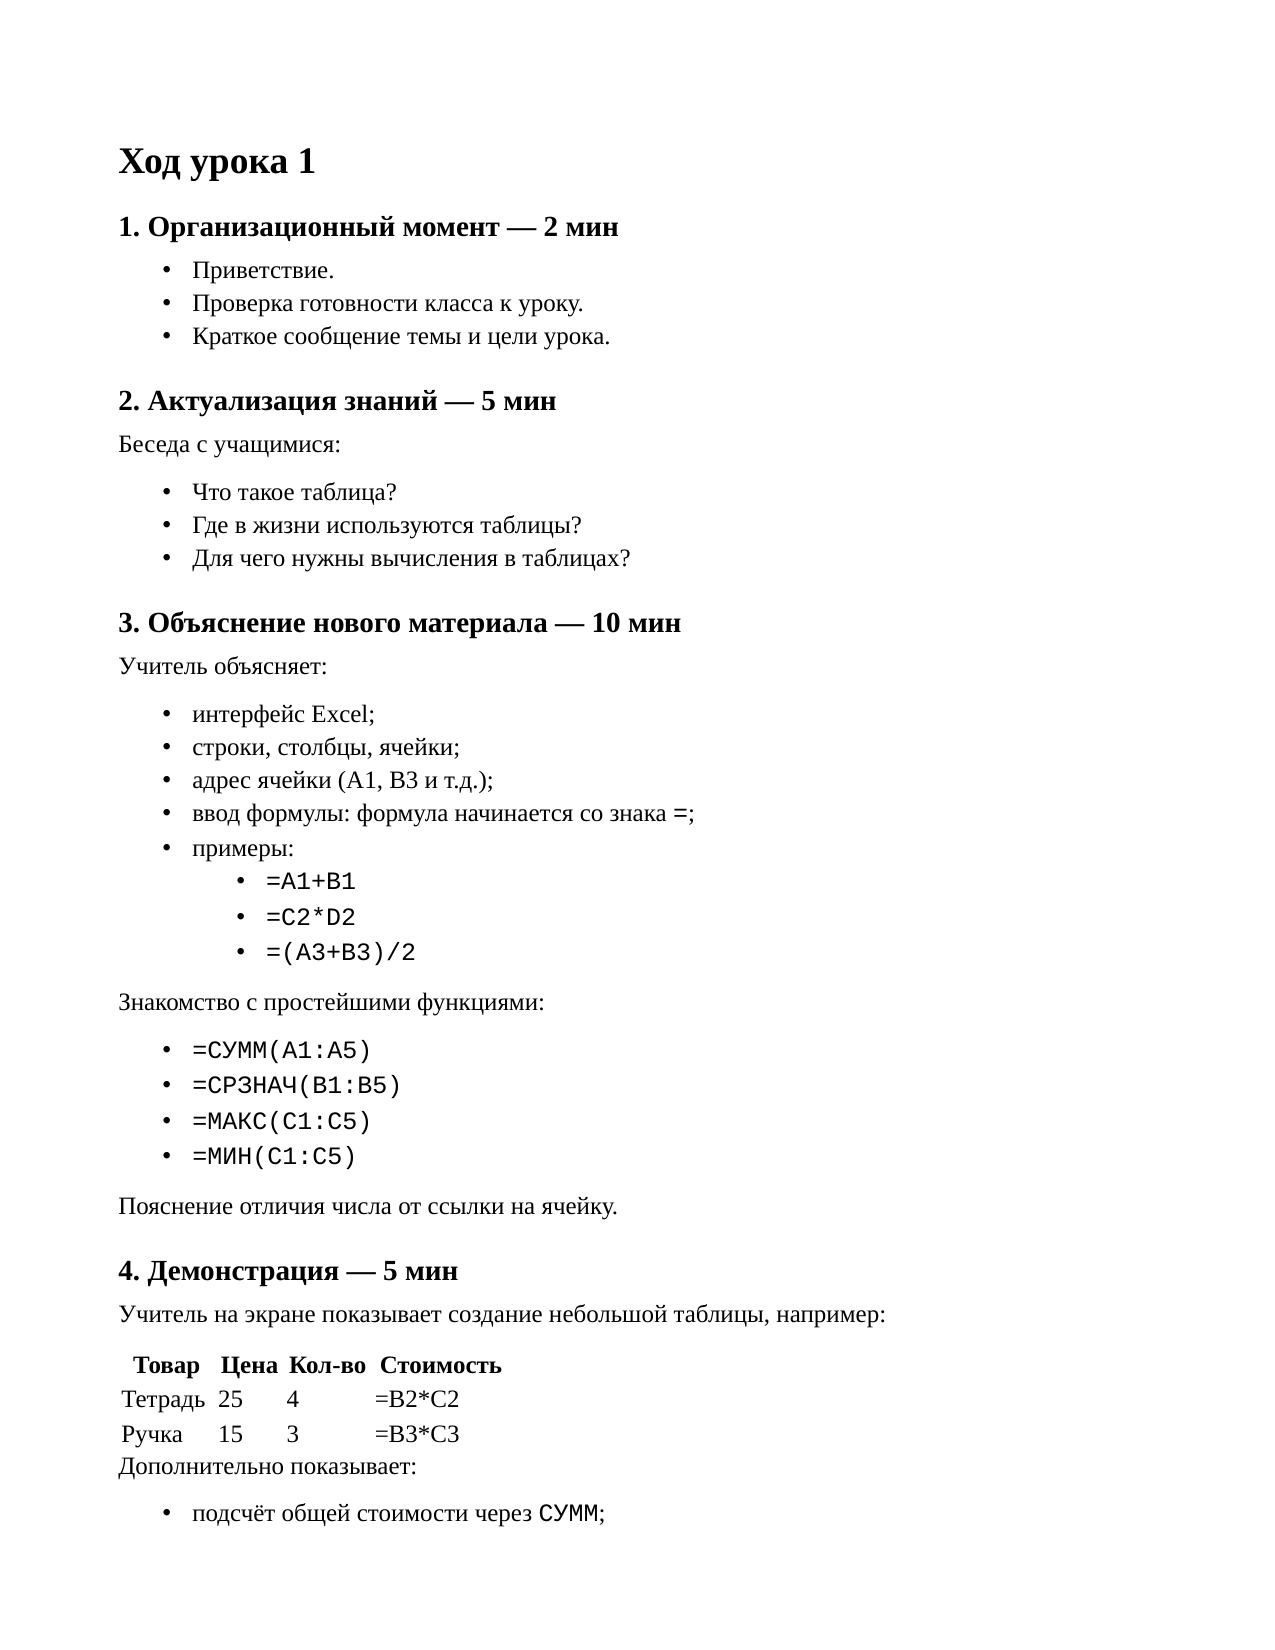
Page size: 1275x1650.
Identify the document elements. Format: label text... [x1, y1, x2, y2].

subtitle Ход урока 1 [118, 139, 1157, 182]
text Учитель объясняет: [118, 651, 1157, 680]
list =(A3+B3)/2 [236, 937, 1157, 968]
table_cell 15 [215, 1416, 283, 1451]
list =СРЗНАЧ(B1:B5) [162, 1070, 1157, 1101]
list адрес ячейки (A1, B3 и т.д.); [162, 765, 1157, 794]
table_cell 25 [215, 1382, 283, 1416]
list =МАКС(C1:C5) [162, 1106, 1157, 1137]
table_cell 4 [284, 1382, 372, 1416]
text Дополнительно показывает: [118, 1451, 1157, 1479]
list =C2*D2 [236, 902, 1157, 933]
list Где в жизни используются таблицы? [162, 510, 1157, 539]
text Знакомство с простейшими функциями: [118, 987, 1157, 1016]
table_header Товар [118, 1347, 215, 1382]
subtitle 4. Демонстрация — 5 мин [118, 1253, 1157, 1287]
table_cell =B3*C3 [372, 1416, 510, 1451]
list Для чего нужны вычисления в таблицах? [162, 543, 1157, 572]
list Приветствие. [162, 255, 1157, 284]
text Беседа с учащимися: [118, 429, 1157, 458]
list подсчёт общей стоимости через СУММ; [162, 1498, 1157, 1529]
table_header Цена [215, 1347, 283, 1382]
text Учитель на экране показывает создание небольшой таблицы, например: [118, 1299, 1157, 1328]
list строки, столбцы, ячейки; [162, 732, 1157, 761]
list примеры: [162, 833, 1157, 862]
table_cell Ручка [118, 1416, 215, 1451]
table_header Стоимость [372, 1347, 510, 1382]
list интерфейс Excel; [162, 699, 1157, 728]
table_cell Тетрадь [118, 1382, 215, 1416]
list Проверка готовности класса к уроку. [162, 288, 1157, 317]
subtitle 1. Организационный момент — 2 мин [118, 209, 1157, 243]
list Краткое сообщение темы и цели урока. [162, 321, 1157, 350]
text Пояснение отличия числа от ссылки на ячейку. [118, 1191, 1157, 1220]
table_cell 3 [284, 1416, 372, 1451]
list Что такое таблица? [162, 477, 1157, 506]
list =A1+B1 [236, 866, 1157, 897]
table_cell =B2*C2 [372, 1382, 510, 1416]
list =СУММ(A1:A5) [162, 1035, 1157, 1066]
subtitle 2. Актуализация знаний — 5 мин [118, 383, 1157, 417]
table_header Кол-во [284, 1347, 372, 1382]
list =МИН(C1:C5) [162, 1141, 1157, 1172]
subtitle 3. Объяснение нового материала — 10 мин [118, 605, 1157, 639]
list ввод формулы: формула начинается со знака =; [162, 798, 1157, 829]
